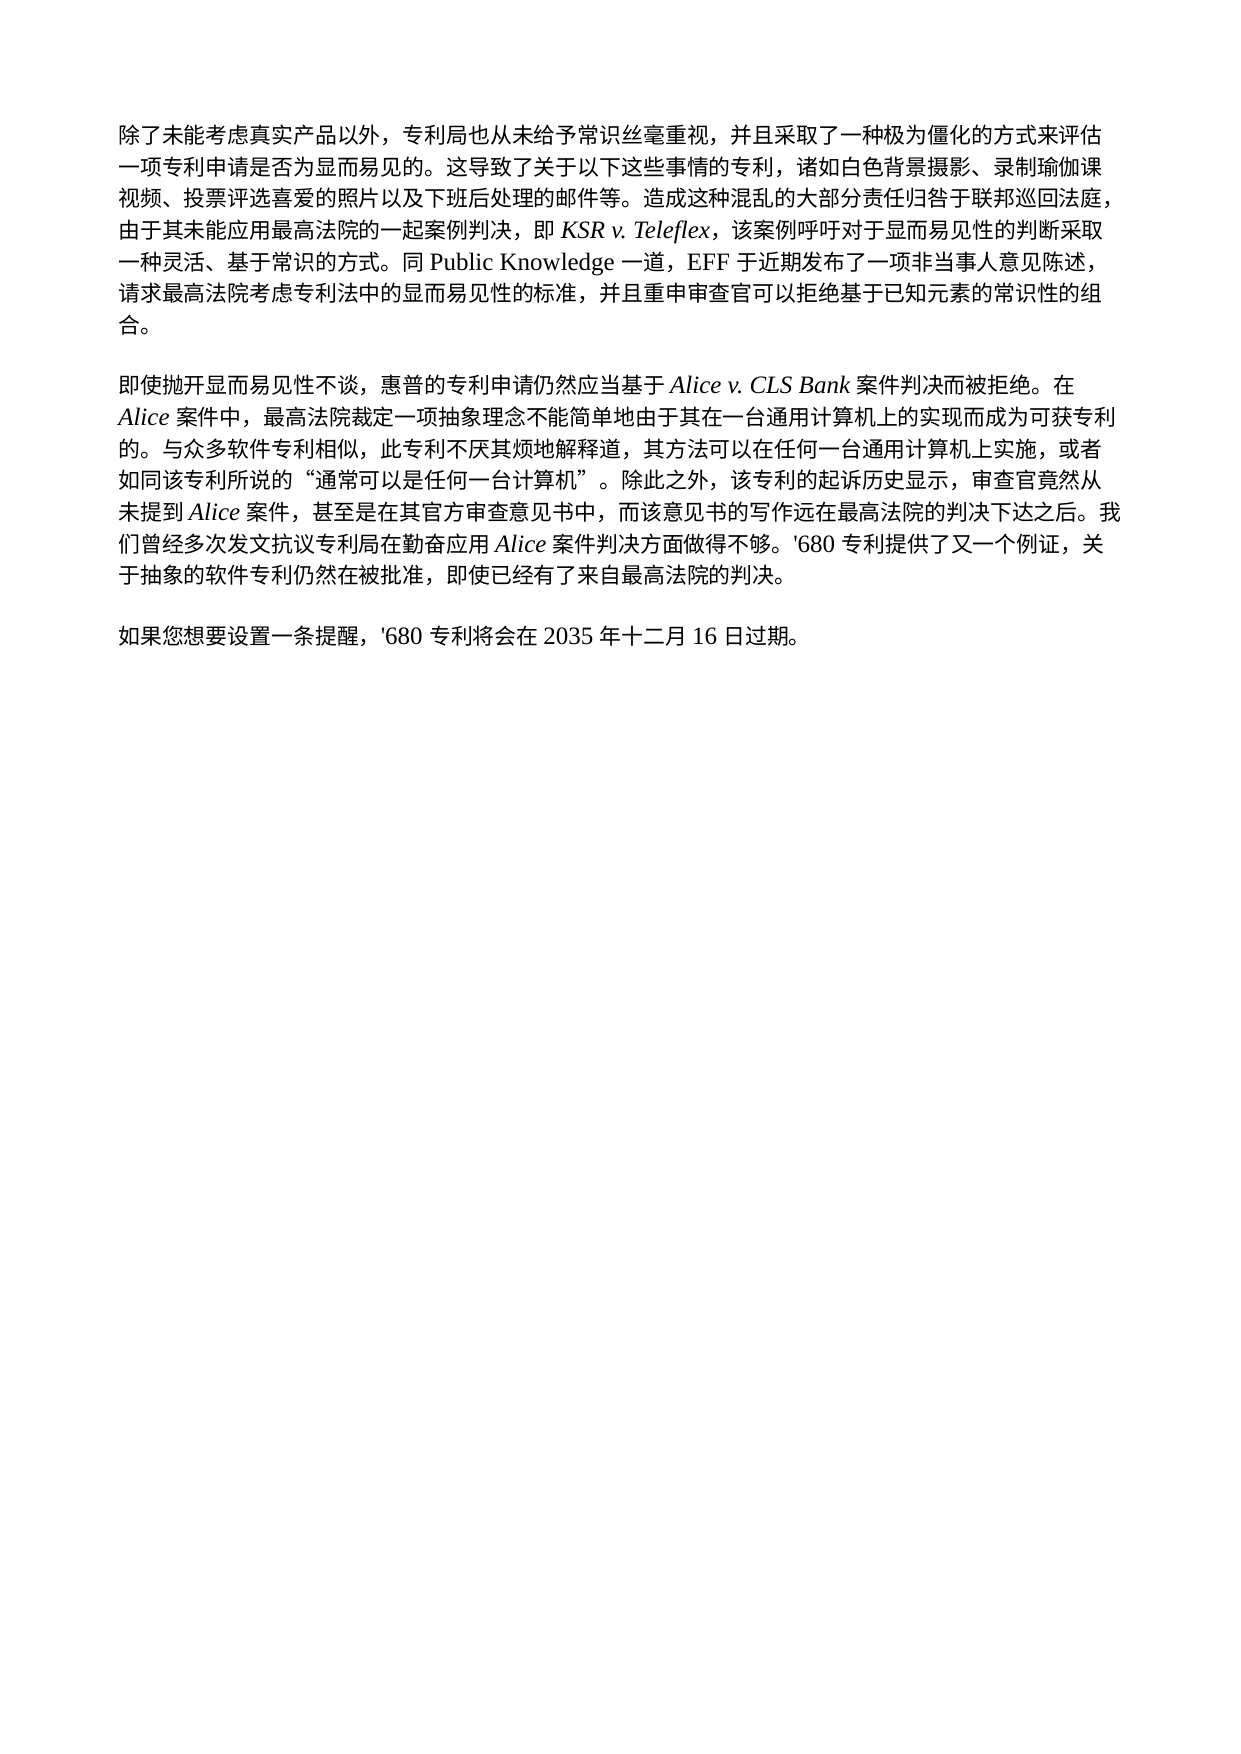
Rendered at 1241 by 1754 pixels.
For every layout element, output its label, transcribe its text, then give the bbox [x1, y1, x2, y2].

text 即使抛开显而易见性不谈，惠普的专利申请仍然应当基于 Alice v. CLS Bank 案件判决而被拒绝。在 Alice 案件中，最高法院裁定一项抽象理念不能简单地由于其在一台通用计算机上的实现而成为可获专利的。与众多软件专利相似，此专利不厌其烦地解释道，其方法可以在任何一台通用计算机上实施，或者如同该专利所说的“通常可以是任何一台计算机”。除此之外，该专利的起诉历史显示，审查官竟然从未提到 Alice 案件，甚至是在其官方审查意见书中，而该意见书的写作远在最高法院的判决下达之后。我们曾经多次发文抗议专利局在勤奋应用 Alice 案件判决方面做得不够。'680 专利提供了又一个例证，关于抽象的软件专利仍然在被批准，即使已经有了来自最高法院的判决。 [118, 368, 1122, 590]
text 如果您想要设置一条提醒，'680 专利将会在 2035 年十二月 16 日过期。 [118, 619, 1122, 651]
text 除了未能考虑真实产品以外，专利局也从未给予常识丝毫重视，并且采取了一种极为僵化的方式来评估一项专利申请是否为显而易见的。这导致了关于以下这些事情的专利，诸如白色背景摄影、录制瑜伽课视频、投票评选喜爱的照片以及下班后处理的邮件等。造成这种混乱的大部分责任归咎于联邦巡回法庭，由于其未能应用最高法院的一起案例判决，即 KSR v. Teleflex，该案例呼吁对于显而易见性的判断采取一种灵活、基于常识的方式。同 Public Knowledge 一道，EFF 于近期发布了一项非当事人意见陈述，请求最高法院考虑专利法中的显而易见性的标准，并且重申审查官可以拒绝基于已知元素的常识性的组合。 [118, 118, 1122, 340]
